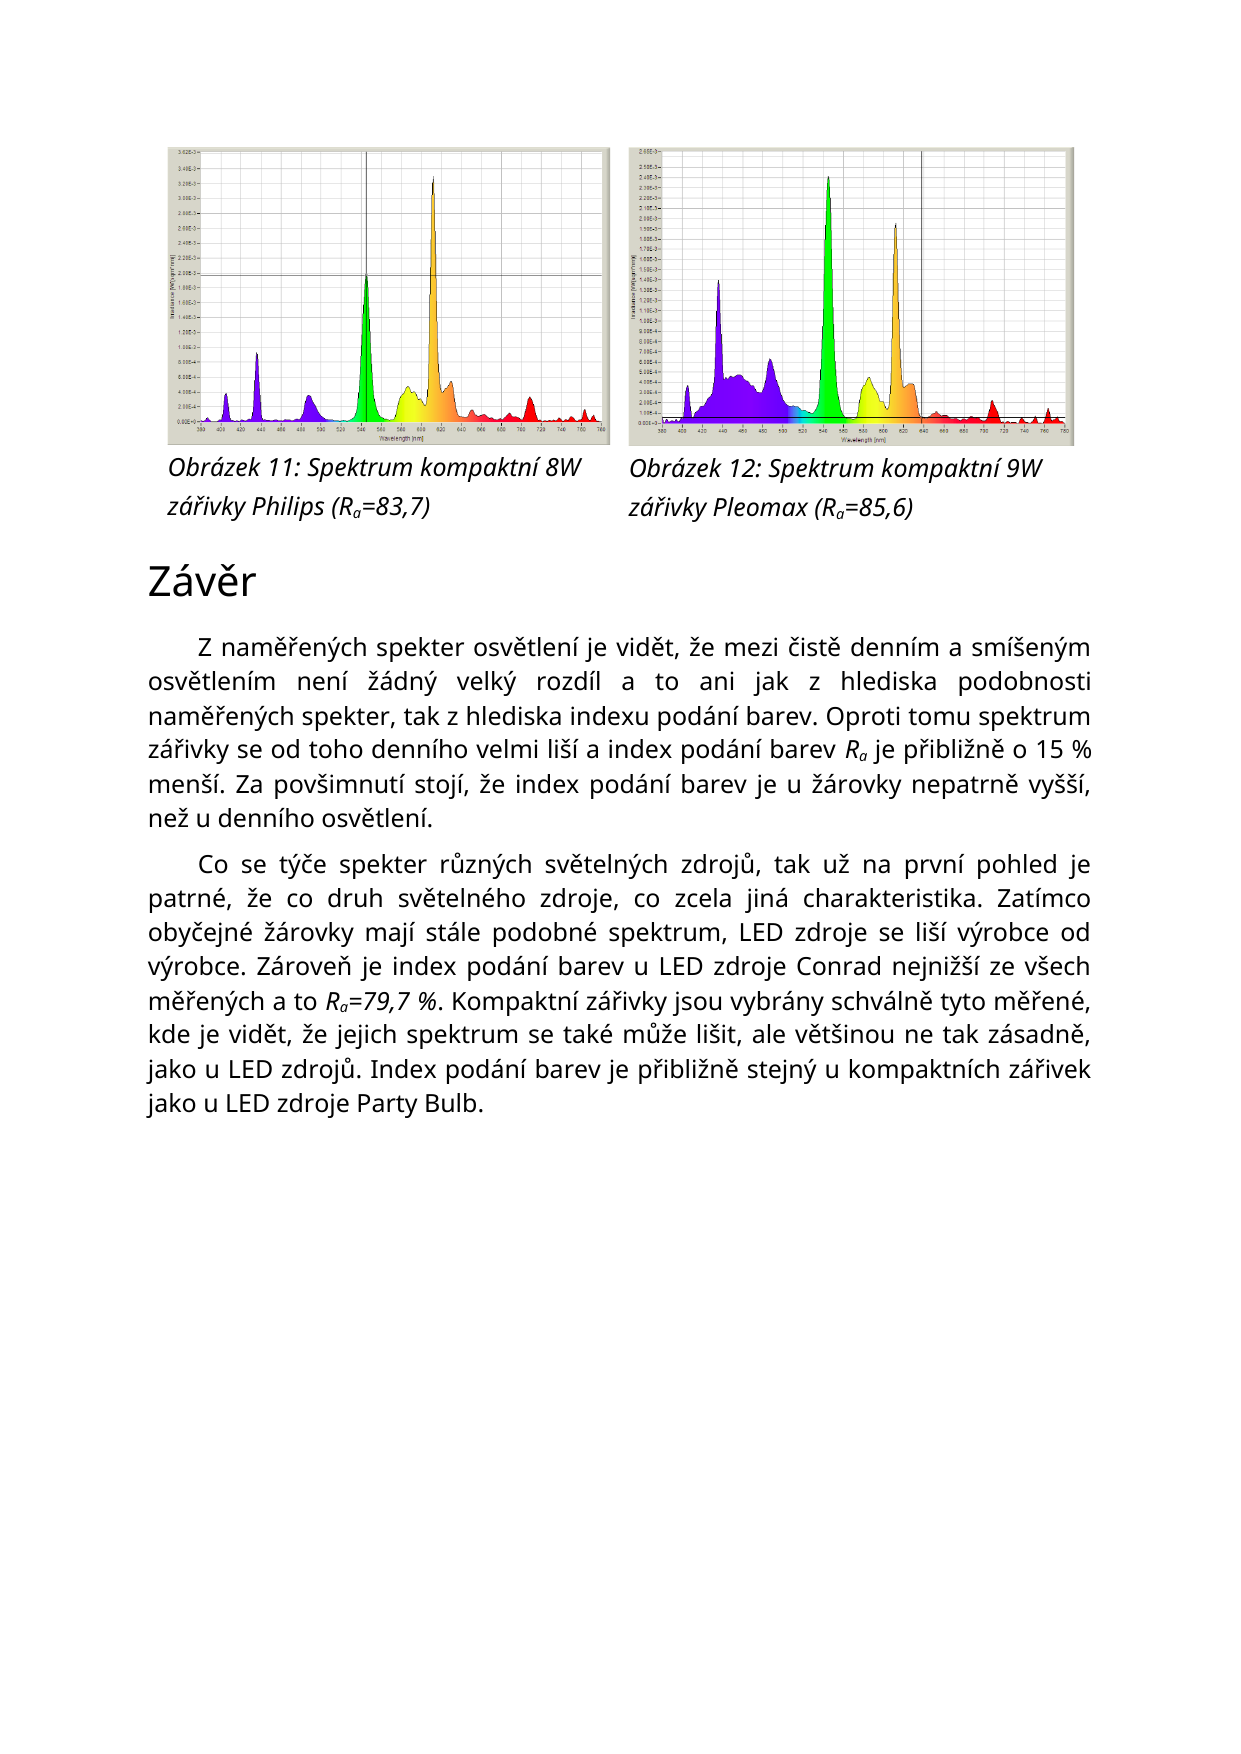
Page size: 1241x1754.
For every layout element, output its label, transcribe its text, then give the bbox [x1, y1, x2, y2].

list Obrázek 11: Spektrum kompaktní 8W zářivky Philips (Ra=83,7) [167, 445, 610, 523]
picture [167, 147, 611, 445]
list Obrázek 12: Spektrum kompaktní 9W zářivky Pleomax (Ra=85,6) [628, 446, 1074, 523]
subtitle Závěr [148, 148, 1093, 609]
text Co se týče spekter různých světelných zdrojů, tak už na první pohled je patrné, že co druh světelného zdroje, co zcela jiná charakteristika. Zatímco obyčejné žárovky mají stále podobné spektrum, LED zdroje se liší výrobce od výrobce. Zároveň je index podání barev u LED zdroje Conrad nejnižší ze všech měřených a to Ra=79,7 %. Kompaktní zářivky jsou vybrány schválně tyto měřené, kde je vidět, že jejich spektrum se také může lišit, ale většinou ne tak zásadně, jako u LED zdrojů. Index podání barev je přibližně stejný u kompaktních zářivek jako u LED zdroje Party Bulb. [148, 847, 1093, 1119]
text Z naměřených spekter osvětlení je vidět, že mezi čistě denním a smíšeným osvětlením není žádný velký rozdíl a to ani jak z hlediska podobnosti naměřených spekter, tak z hlediska indexu podání barev. Oproti tomu spektrum zářivky se od toho denního velmi liší a index podání barev Ra je přibližně o 15 % menší. Za povšimnutí stojí, že index podání barev je u žárovky nepatrně vyšší, než u denního osvětlení. [148, 630, 1093, 834]
picture [628, 147, 1075, 446]
